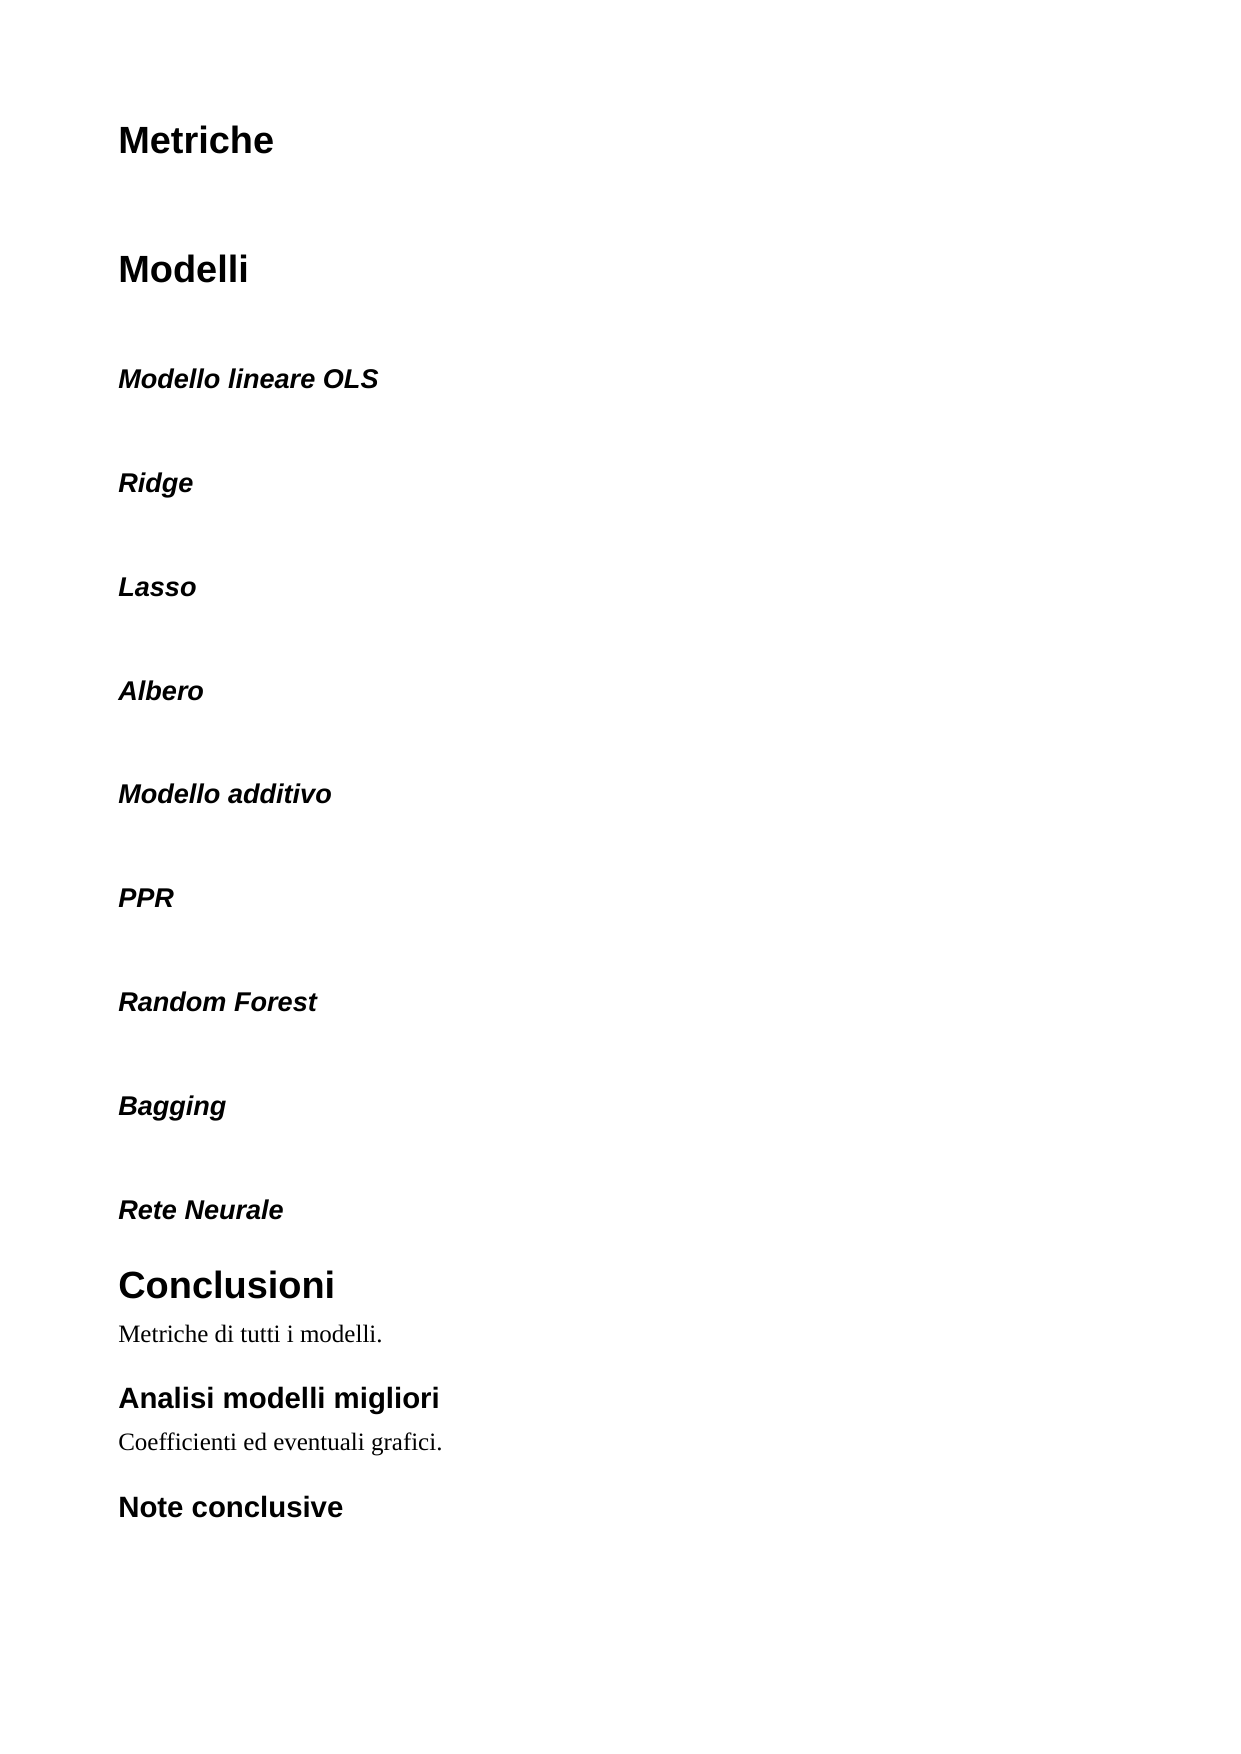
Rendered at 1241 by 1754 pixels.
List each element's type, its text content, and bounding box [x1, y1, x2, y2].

subtitle Analisi modelli migliori [118, 1381, 1122, 1415]
subtitle Ridge [118, 467, 1122, 498]
text Metriche di tutti i modelli. [118, 1319, 1122, 1348]
subtitle Note conclusive [118, 1489, 1122, 1523]
subtitle Albero [118, 675, 1122, 706]
subtitle Lasso [118, 571, 1122, 602]
subtitle Conclusioni [118, 1263, 1122, 1306]
subtitle Modelli [118, 247, 1122, 291]
subtitle Modello lineare OLS [118, 363, 1122, 394]
subtitle Rete Neurale [118, 1194, 1122, 1225]
subtitle Modello additivo [118, 778, 1122, 810]
text Coefficienti ed eventuali grafici. [118, 1427, 1122, 1456]
subtitle PPR [118, 882, 1122, 914]
subtitle Metriche [118, 118, 1122, 162]
subtitle Random Forest [118, 986, 1122, 1017]
subtitle Bagging [118, 1090, 1122, 1121]
